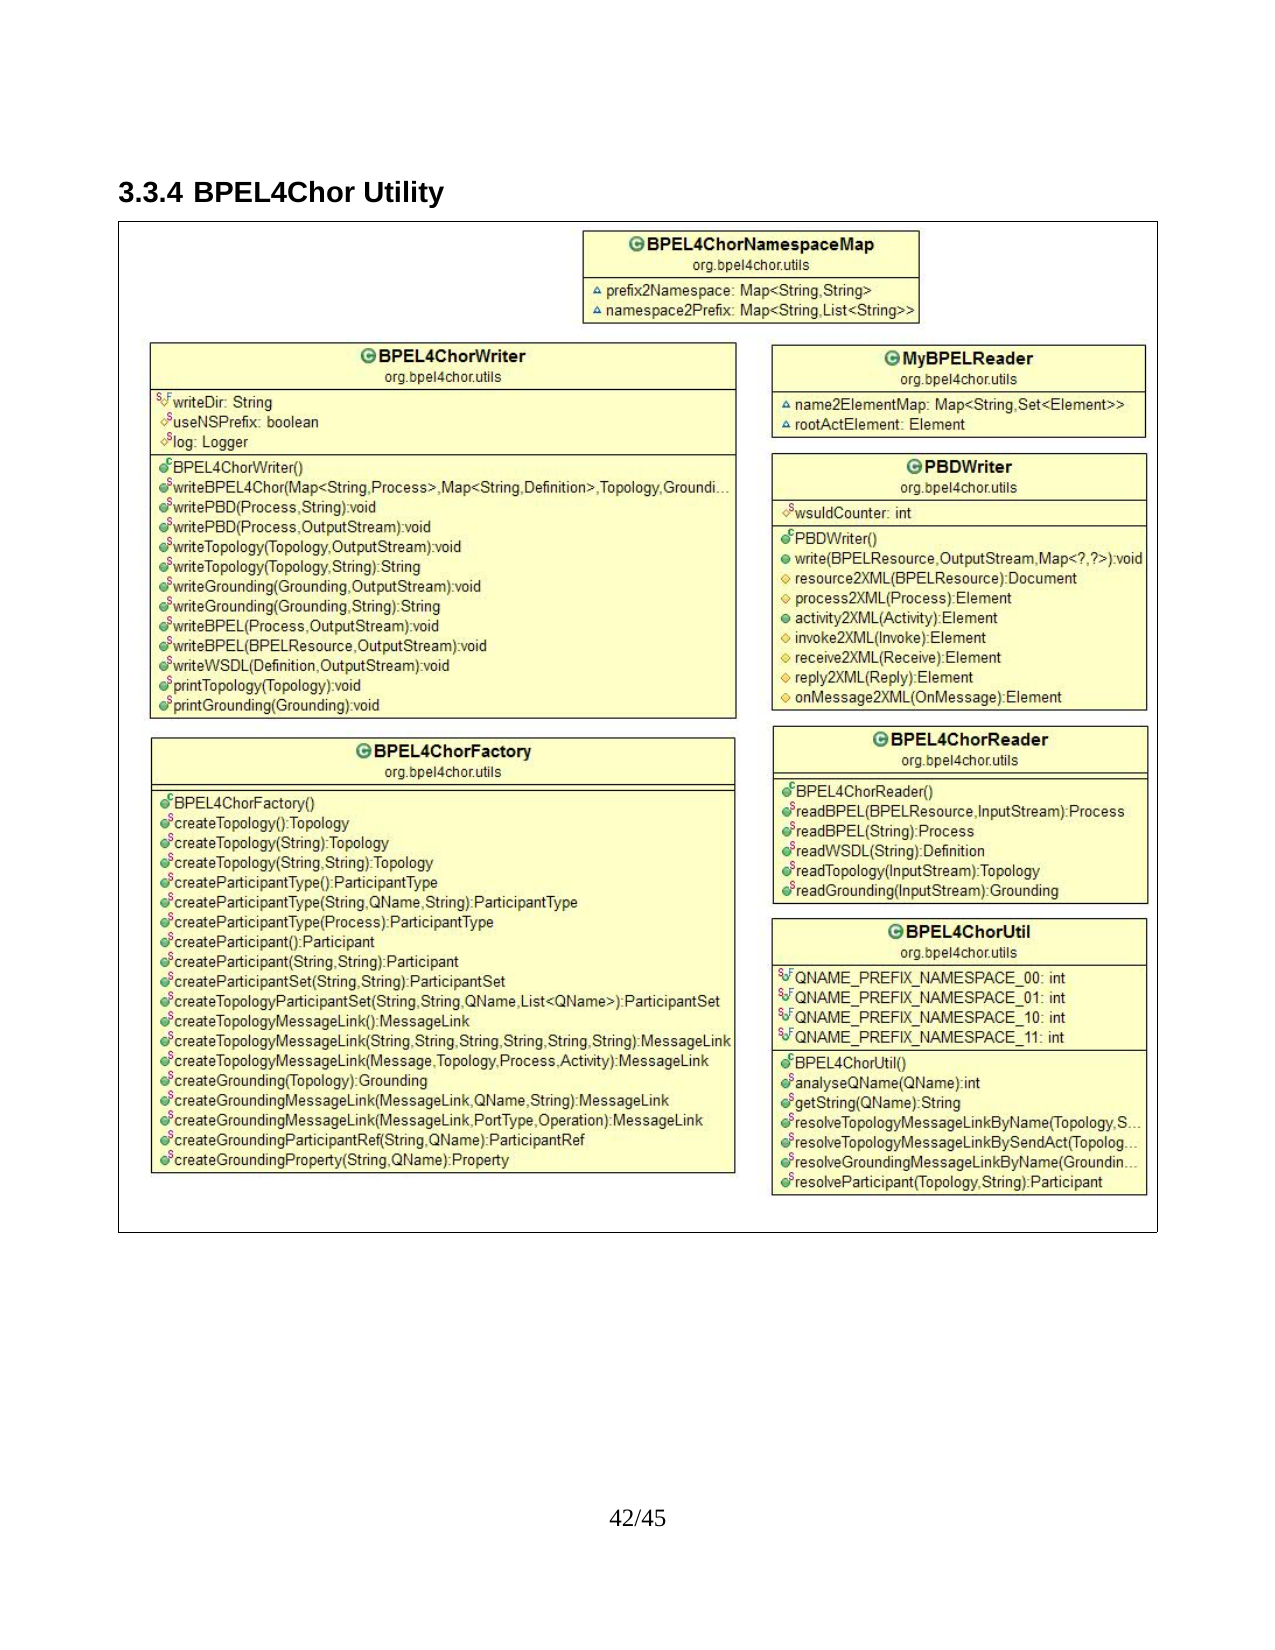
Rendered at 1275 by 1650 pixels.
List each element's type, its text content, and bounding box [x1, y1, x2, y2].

picture [123, 227, 1152, 1199]
table_header [119, 222, 1157, 1232]
subtitle BPEL4Chor Utility [118, 176, 1157, 209]
